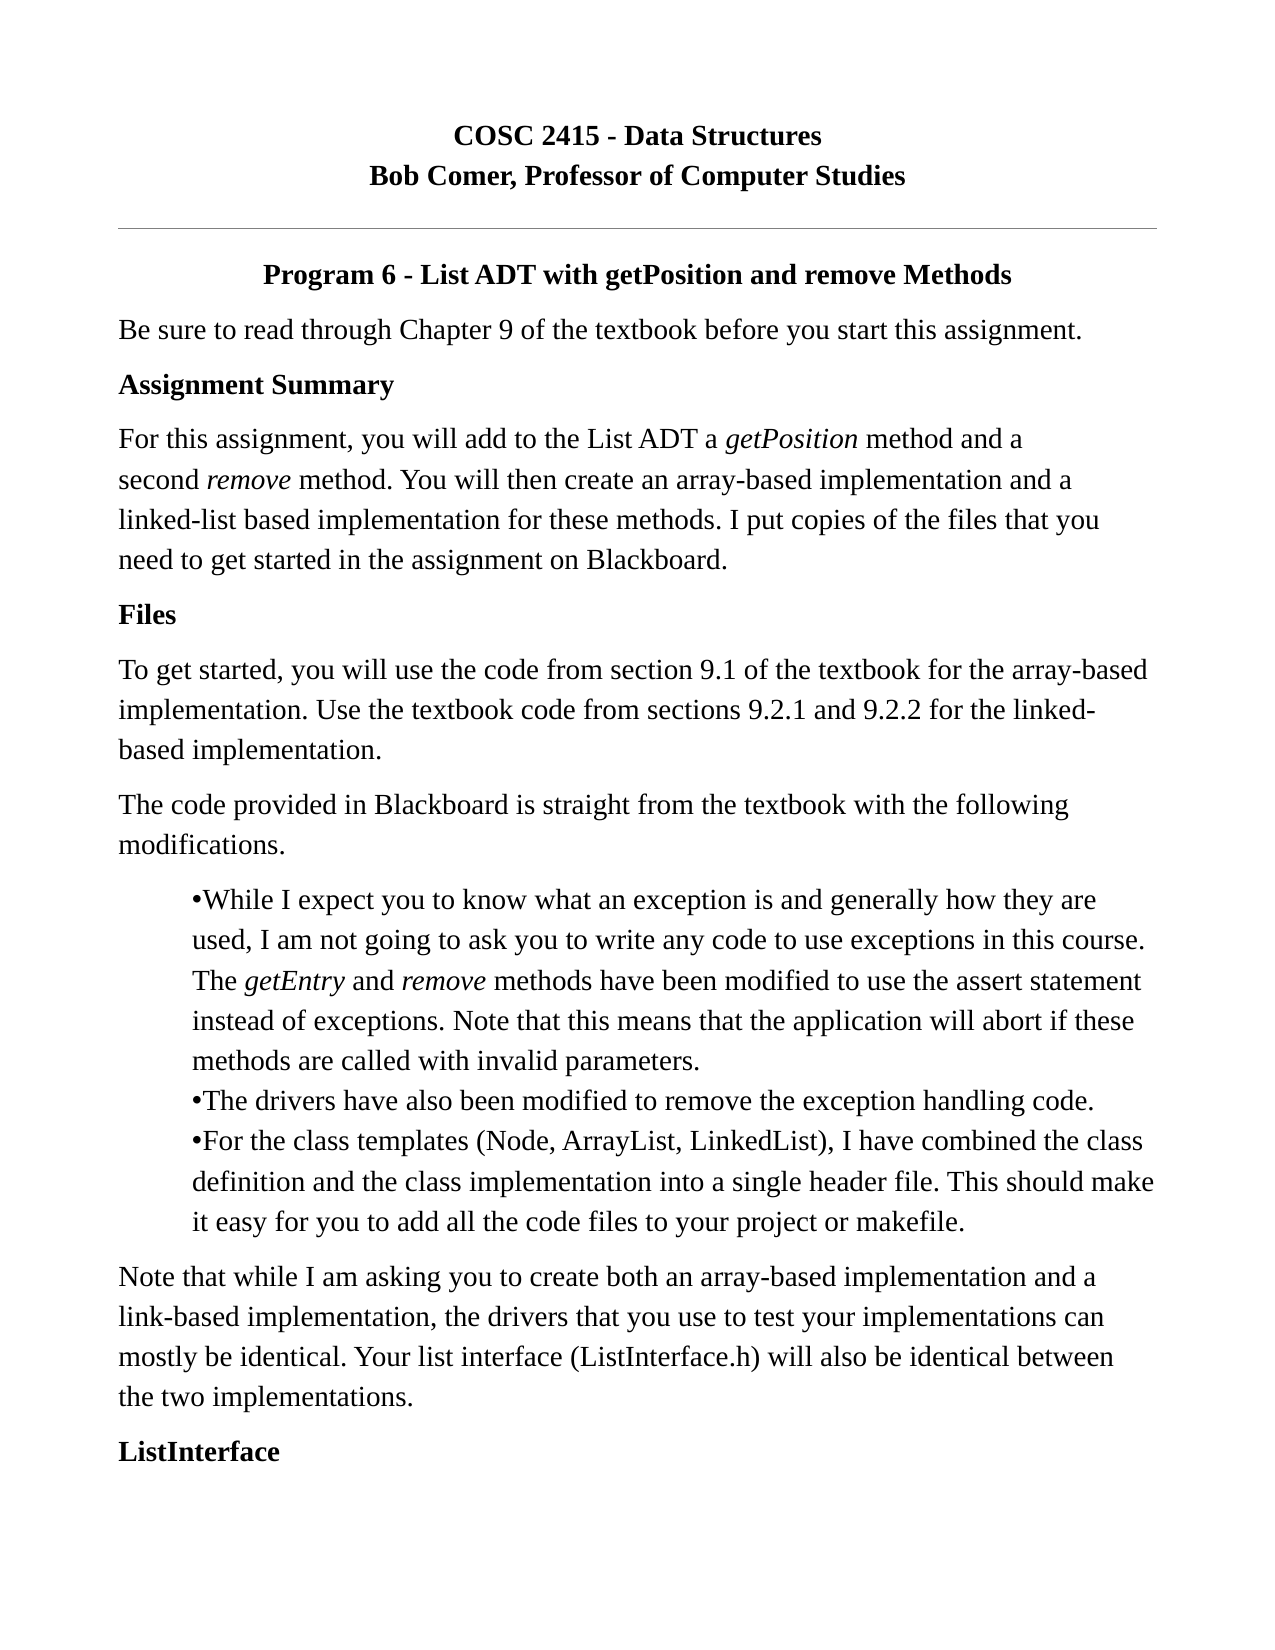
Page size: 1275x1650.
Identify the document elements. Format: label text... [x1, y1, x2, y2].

text For this assignment, you will add to the List ADT a getPosition method and a second remove method. You will then create an array-based implementation and a linked-list based implementation for these methods. I put copies of the files that you need to get started in the assignment on Blackboard. [118, 422, 1157, 576]
text Be sure to read through Chapter 9 of the textbook before you start this assignment. [118, 312, 1157, 346]
list While I expect you to know what an exception is and generally how they are used, I am not going to ask you to write any code to use exceptions in this course. The getEntry and remove methods have been modified to use the assert statement instead of exceptions. Note that this means that the application will abort if these methods are called with invalid parameters. [118, 882, 1157, 1077]
text COSC 2415 - Data Structures Bob Comer, Professor of Computer Studies [118, 118, 1157, 192]
text To get started, you will use the code from section 9.1 of the textbook for the array-based implementation. Use the textbook code from sections 9.2.1 and 9.2.2 for the linked-based implementation. [118, 652, 1157, 766]
list The drivers have also been modified to remove the exception handling code. [118, 1083, 1157, 1117]
text Files [118, 597, 1157, 631]
text Note that while I am asking you to create both an array-based implementation and a link-based implementation, the drivers that you use to test your implementations can mostly be identical. Your list interface (ListInterface.h) will also be identical between the two implementations. [118, 1259, 1157, 1413]
text ListInterface [118, 1434, 1157, 1468]
text Program 6 - List ADT with getPosition and remove Methods [118, 257, 1157, 291]
text Assignment Summary [118, 367, 1157, 400]
list For the class templates (Node, ArrayList, LinkedList), I have combined the class definition and the class implementation into a single header file. This should make it easy for you to add all the code files to your project or makefile. [118, 1123, 1157, 1238]
text The code provided in Blackboard is straight from the textbook with the following modifications. [118, 787, 1157, 861]
